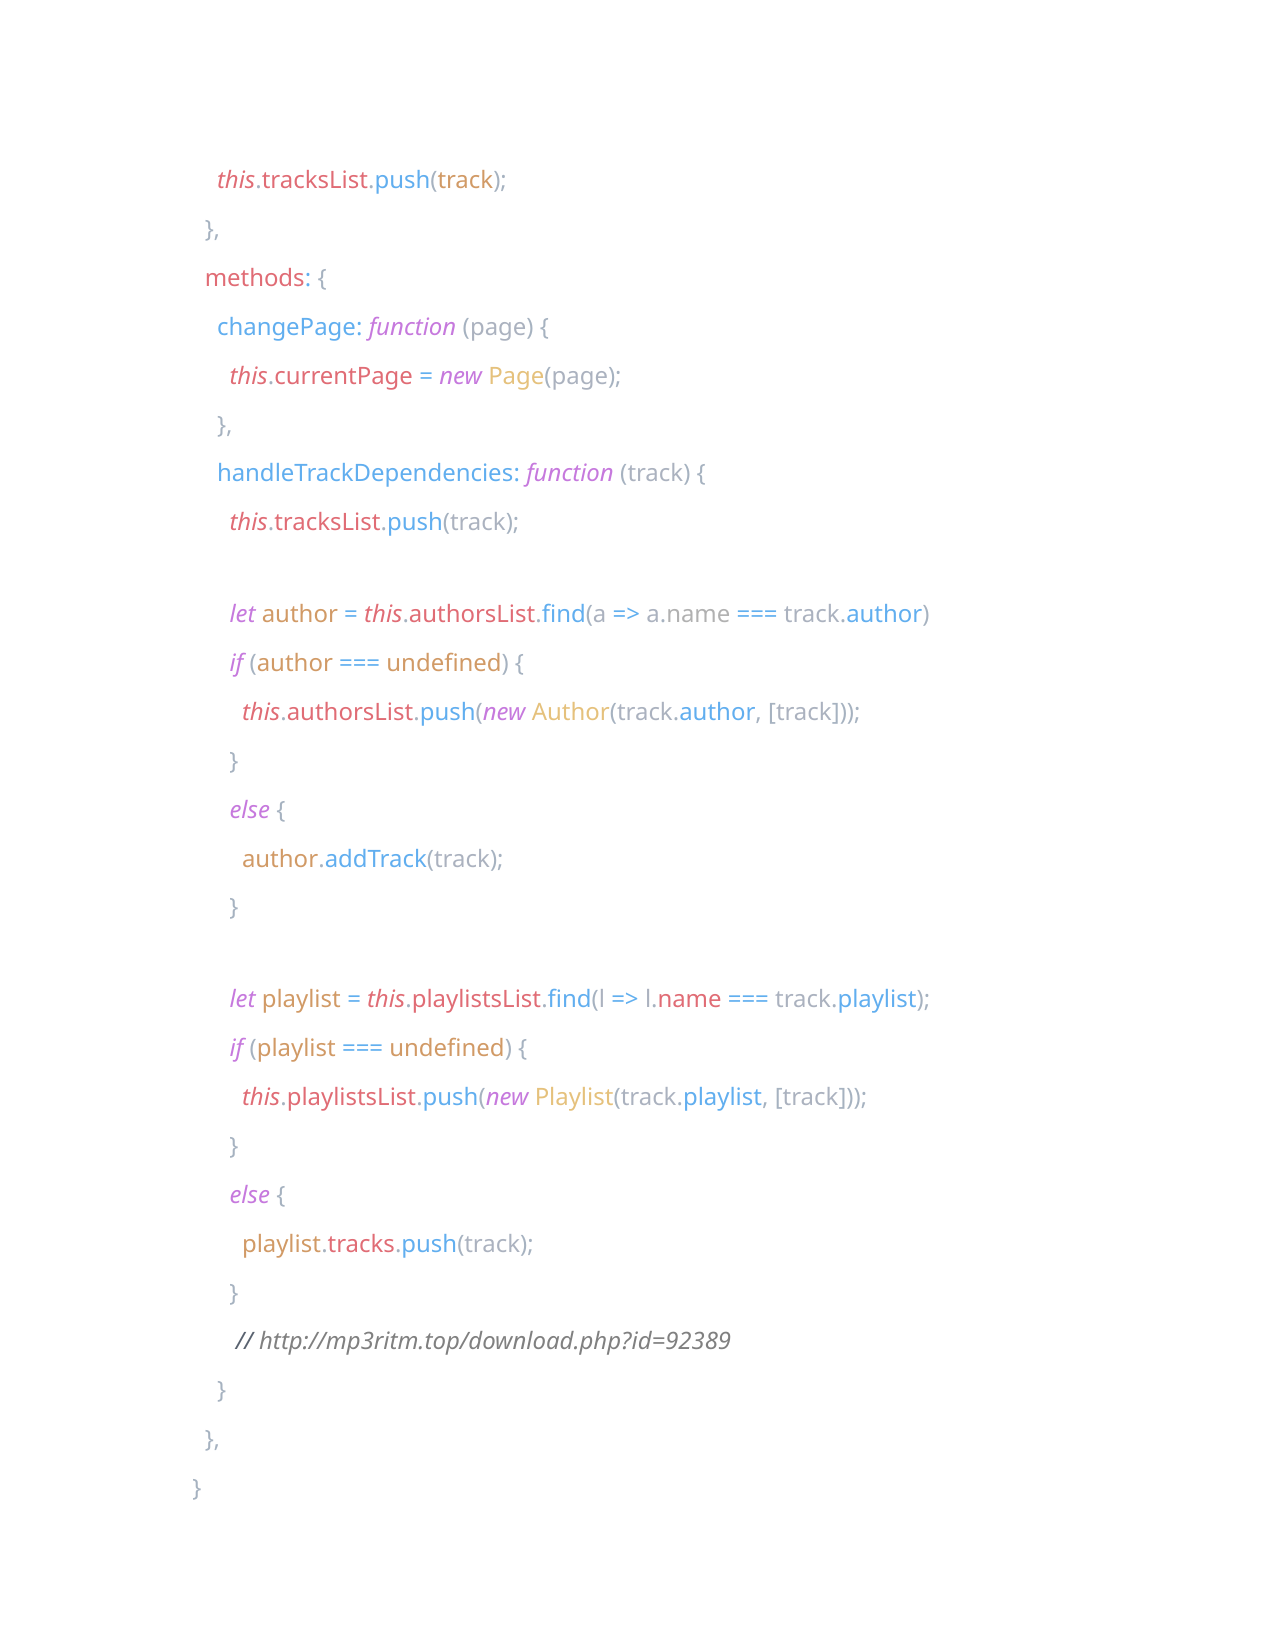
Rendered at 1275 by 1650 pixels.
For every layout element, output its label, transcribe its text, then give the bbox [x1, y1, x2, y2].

text this.tracksList.push(track); }, methods: { changePage: function (page) { this.currentPage = new Page(page); }, handleTrackDependencies: function (track) { this.tracksList.push(track); let author = this.authorsList.find(a => a.name === track.author) if (author === undefined) { this.authorsList.push(new Author(track.author, [track])); } else { author.addTrack(track); } let playlist = this.playlistsList.find(l => l.name === track.playlist); if (playlist === undefined) { this.playlistsList.push(new Playlist(track.playlist, [track])); } else { playlist.tracks.push(track); } // http://mp3ritm.top/download.php?id=92389 } }, } [192, 118, 1157, 1503]
